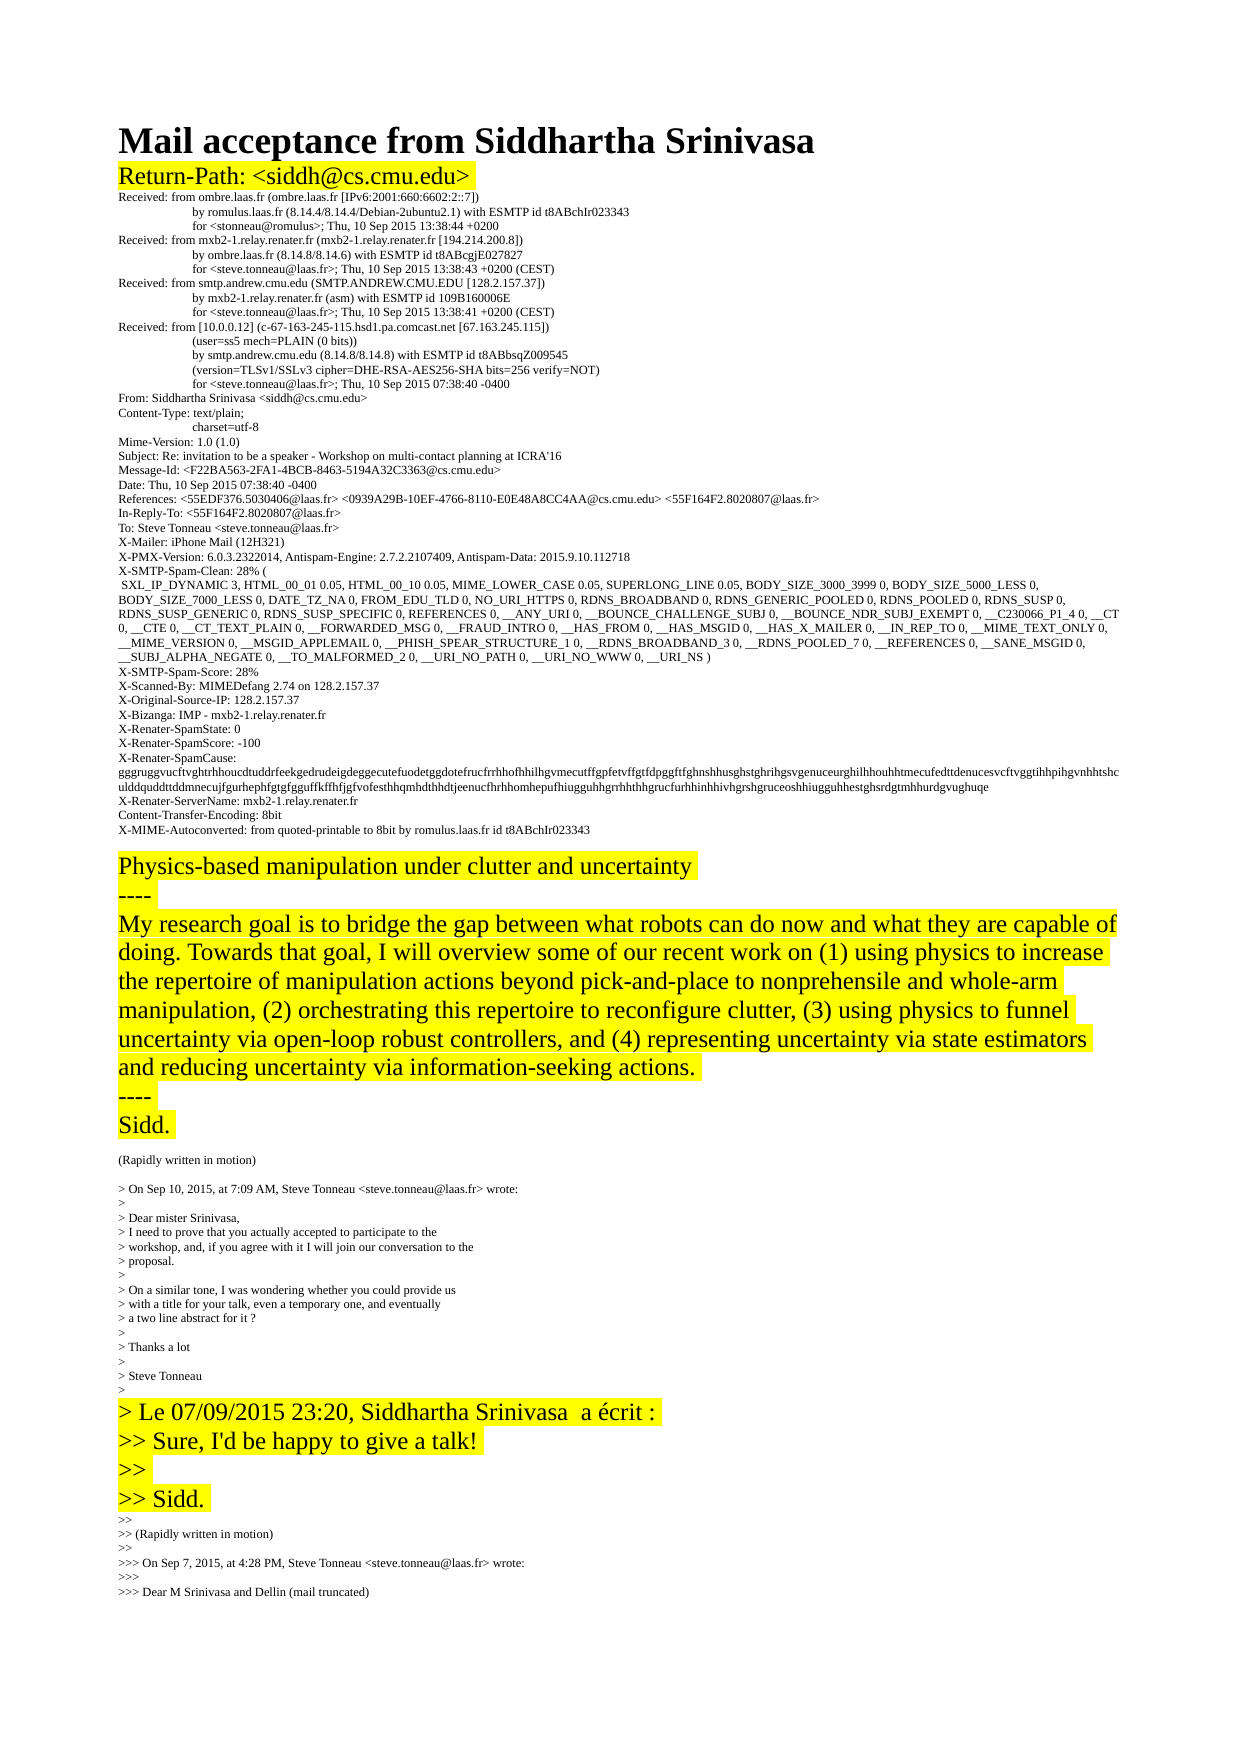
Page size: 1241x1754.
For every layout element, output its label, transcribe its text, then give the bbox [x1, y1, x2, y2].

text > Dear mister Srinivasa, [118, 1211, 1122, 1225]
text Physics-based manipulation under clutter and uncertainty [118, 851, 1122, 880]
text > proposal. [118, 1254, 1122, 1268]
text Received: from [10.0.0.12] (c-67-163-245-115.hsd1.pa.comcast.net [67.163.245.115]) [118, 319, 1122, 334]
text Sidd. [118, 1110, 1122, 1139]
text > [118, 1354, 1122, 1369]
text for <steve.tonneau@laas.fr>; Thu, 10 Sep 2015 07:38:40 -0400 [118, 377, 1122, 391]
text >> [118, 1512, 1122, 1527]
text References: <55EDF376.5030406@laas.fr> <0939A29B-10EF-4766-8110-E0E48A8CC4AA@cs.cmu.edu> <55F164F2.8020807@laas.fr> [118, 492, 1122, 506]
text X-MIME-Autoconverted: from quoted-printable to 8bit by romulus.laas.fr id t8ABchIr023343 [118, 822, 1122, 837]
text for <steve.tonneau@laas.fr>; Thu, 10 Sep 2015 13:38:41 +0200 (CEST) [118, 305, 1122, 319]
text X-Renater-SpamCause: gggruggvucftvghtrhhoucdtuddrfeekgedrudeigdeggecutefuodetggdotefrucfrrhhofhhilhgvmecutffgpfetvffgtfdpggftfghnshhusghstghrihgsvgenuceurghilhhouhhtmecufedttdenucesvcftvggtihhpihgvnhhtshculddquddttddmnecujfgurhephfgtgfgguffkffhfjgfvofesthhqmhdthhdtjeenucfhrhhomhepufhiugguhhgrrhhthhgrucfurhhinhhivhgrshgruceoshhiugguhhestghsrdgtmhhurdgvughuqe [118, 751, 1122, 794]
text X-Renater-ServerName: mxb2-1.relay.renater.fr [118, 794, 1122, 808]
text > On Sep 10, 2015, at 7:09 AM, Steve Tonneau <steve.tonneau@laas.fr> wrote: [118, 1182, 1122, 1196]
text Mail acceptance from Siddhartha Srinivasa [118, 118, 1122, 161]
text by ombre.laas.fr (8.14.8/8.14.6) with ESMTP id t8ABcgjE027827 [118, 247, 1122, 262]
text > Le 07/09/2015 23:20, Siddhartha Srinivasa a écrit : [118, 1397, 1122, 1426]
text Received: from smtp.andrew.cmu.edu (SMTP.ANDREW.CMU.EDU [128.2.157.37]) [118, 276, 1122, 291]
text In-Reply-To: <55F164F2.8020807@laas.fr> [118, 506, 1122, 521]
text > [118, 1383, 1122, 1397]
text by mxb2-1.relay.renater.fr (asm) with ESMTP id 109B160006E [118, 291, 1122, 305]
text X-Renater-SpamScore: -100 [118, 736, 1122, 751]
text X-Scanned-By: MIMEDefang 2.74 on 128.2.157.37 [118, 679, 1122, 693]
text X-Original-Source-IP: 128.2.157.37 [118, 693, 1122, 707]
text >>> On Sep 7, 2015, at 4:28 PM, Steve Tonneau <steve.tonneau@laas.fr> wrote: [118, 1556, 1122, 1570]
text > workshop, and, if you agree with it I will join our conversation to the [118, 1239, 1122, 1254]
text ---- [118, 880, 1122, 909]
text Date: Thu, 10 Sep 2015 07:38:40 -0400 [118, 477, 1122, 492]
text X-Bizanga: IMP - mxb2-1.relay.renater.fr [118, 707, 1122, 722]
text Mime-Version: 1.0 (1.0) [118, 434, 1122, 449]
text > [118, 1268, 1122, 1282]
text >>> Dear M Srinivasa and Dellin (mail truncated) [118, 1584, 1122, 1599]
text ---- [118, 1081, 1122, 1110]
text >> Sidd. [118, 1484, 1122, 1512]
text To: Steve Tonneau <steve.tonneau@laas.fr> [118, 521, 1122, 535]
text (version=TLSv1/SSLv3 cipher=DHE-RSA-AES256-SHA bits=256 verify=NOT) [118, 362, 1122, 377]
text SXL_IP_DYNAMIC 3, HTML_00_01 0.05, HTML_00_10 0.05, MIME_LOWER_CASE 0.05, SUPERLONG_LINE 0.05, BODY_SIZE_3000_3999 0, BODY_SIZE_5000_LESS 0, BODY_SIZE_7000_LESS 0, DATE_TZ_NA 0, FROM_EDU_TLD 0, NO_URI_HTTPS 0, RDNS_BROADBAND 0, RDNS_GENERIC_POOLED 0, RDNS_POOLED 0, RDNS_SUSP 0, RDNS_SUSP_GENERIC 0, RDNS_SUSP_SPECIFIC 0, REFERENCES 0, __ANY_URI 0, __BOUNCE_CHALLENGE_SUBJ 0, __BOUNCE_NDR_SUBJ_EXEMPT 0, __C230066_P1_4 0, __CT 0, __CTE 0, __CT_TEXT_PLAIN 0, __FORWARDED_MSG 0, __FRAUD_INTRO 0, __HAS_FROM 0, __HAS_MSGID 0, __HAS_X_MAILER 0, __IN_REP_TO 0, __MIME_TEXT_ONLY 0, __MIME_VERSION 0, __MSGID_APPLEMAIL 0, __PHISH_SPEAR_STRUCTURE_1 0, __RDNS_BROADBAND_3 0, __RDNS_POOLED_7 0, __REFERENCES 0, __SANE_MSGID 0, __SUBJ_ALPHA_NEGATE 0, __TO_MALFORMED_2 0, __URI_NO_PATH 0, __URI_NO_WWW 0, __URI_NS ) [118, 578, 1122, 664]
text >> [118, 1455, 1122, 1484]
text > [118, 1326, 1122, 1340]
text > Thanks a lot [118, 1340, 1122, 1354]
text > On a similar tone, I was wondering whether you could provide us [118, 1282, 1122, 1297]
text > with a title for your talk, even a temporary one, and eventually [118, 1297, 1122, 1311]
text by romulus.laas.fr (8.14.4/8.14.4/Debian-2ubuntu2.1) with ESMTP id t8ABchIr023343 [118, 204, 1122, 219]
text Received: from mxb2-1.relay.renater.fr (mxb2-1.relay.renater.fr [194.214.200.8]) [118, 233, 1122, 247]
text >>> [118, 1570, 1122, 1584]
text > a two line abstract for it ? [118, 1311, 1122, 1326]
text X-PMX-Version: 6.0.3.2322014, Antispam-Engine: 2.7.2.2107409, Antispam-Data: 2015.9.10.112718 [118, 549, 1122, 564]
text >> Sure, I'd be happy to give a talk! [118, 1426, 1122, 1455]
text (user=ss5 mech=PLAIN (0 bits)) [118, 334, 1122, 348]
text charset=utf-8 [118, 420, 1122, 434]
text My research goal is to bridge the gap between what robots can do now and what they are capable of doing. Towards that goal, I will overview some of our recent work on (1) using physics to increase the repertoire of manipulation actions beyond pick-and-place to nonprehensile and whole-arm manipulation, (2) orchestrating this repertoire to reconfigure clutter, (3) using physics to funnel uncertainty via open-loop robust controllers, and (4) representing uncertainty via state estimators and reducing uncertainty via information-seeking actions. [118, 909, 1122, 1081]
text for <steve.tonneau@laas.fr>; Thu, 10 Sep 2015 13:38:43 +0200 (CEST) [118, 262, 1122, 276]
text Return-Path: <siddh@cs.cmu.edu> [118, 161, 1122, 190]
text Subject: Re: invitation to be a speaker - Workshop on multi-contact planning at ICRA'16 [118, 449, 1122, 463]
text > [118, 1196, 1122, 1211]
text Message-Id: <F22BA563-2FA1-4BCB-8463-5194A32C3363@cs.cmu.edu> [118, 463, 1122, 477]
text From: Siddhartha Srinivasa <siddh@cs.cmu.edu> [118, 391, 1122, 406]
text (Rapidly written in motion) [118, 1153, 1122, 1167]
text Content-Transfer-Encoding: 8bit [118, 808, 1122, 822]
text X-SMTP-Spam-Score: 28% [118, 664, 1122, 679]
text Content-Type: text/plain; [118, 406, 1122, 420]
text >> (Rapidly written in motion) [118, 1527, 1122, 1541]
text for <stonneau@romulus>; Thu, 10 Sep 2015 13:38:44 +0200 [118, 219, 1122, 233]
text > Steve Tonneau [118, 1369, 1122, 1383]
text X-Mailer: iPhone Mail (12H321) [118, 535, 1122, 549]
text by smtp.andrew.cmu.edu (8.14.8/8.14.8) with ESMTP id t8ABbsqZ009545 [118, 348, 1122, 362]
text >> [118, 1541, 1122, 1556]
text Received: from ombre.laas.fr (ombre.laas.fr [IPv6:2001:660:6602:2::7]) [118, 190, 1122, 204]
text > I need to prove that you actually accepted to participate to the [118, 1225, 1122, 1239]
text X-Renater-SpamState: 0 [118, 722, 1122, 736]
text X-SMTP-Spam-Clean: 28% ( [118, 564, 1122, 578]
